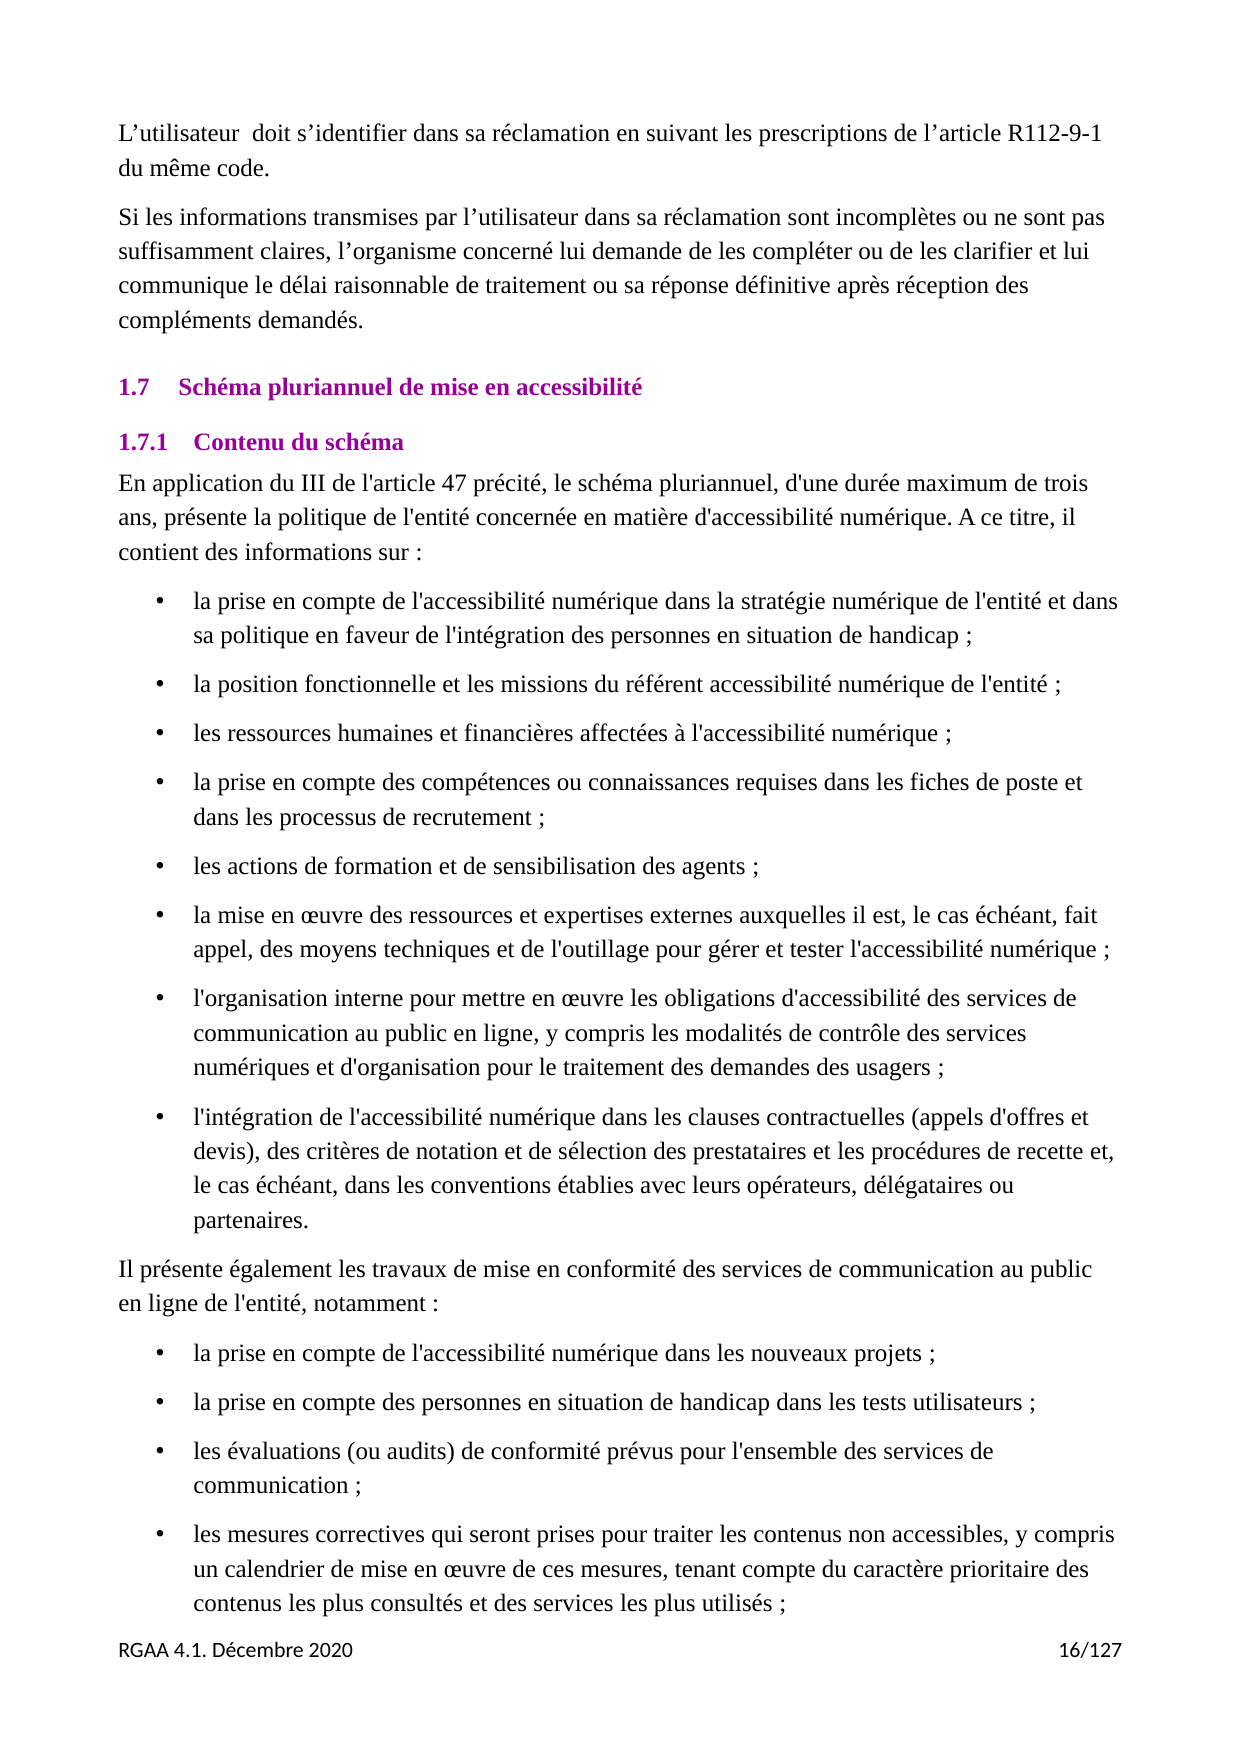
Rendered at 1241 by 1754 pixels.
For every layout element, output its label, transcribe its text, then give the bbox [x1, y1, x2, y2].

list la prise en compte des compétences ou connaissances requises dans les fiches de poste et dans les processus de recrutement ; [156, 767, 1122, 831]
list la position fonctionnelle et les missions du référent accessibilité numérique de l'entité ; [156, 669, 1122, 698]
list la prise en compte de l'accessibilité numérique dans la stratégie numérique de l'entité et dans sa politique en faveur de l'intégration des personnes en situation de handicap ; [156, 586, 1122, 649]
text L’utilisateur doit s’identifier dans sa réclamation en suivant les prescriptions de l’article R112-9-1 du même code. [118, 118, 1122, 181]
list les évaluations (ou audits) de conformité prévus pour l'ensemble des services de communication ; [156, 1436, 1122, 1499]
list les mesures correctives qui seront prises pour traiter les contenus non accessibles, y compris un calendrier de mise en œuvre de ces mesures, tenant compte du caractère prioritaire des contenus les plus consultés et des services les plus utilisés ; [156, 1519, 1122, 1617]
list la mise en œuvre des ressources et expertises externes auxquelles il est, le cas échéant, fait appel, des moyens techniques et de l'outillage pour gérer et tester l'accessibilité numérique ; [156, 900, 1122, 963]
text En application du III de l'article 47 précité, le schéma pluriannuel, d'une durée maximum de trois ans, présente la politique de l'entité concernée en matière d'accessibilité numérique. A ce titre, il contient des informations sur : [118, 468, 1122, 565]
subtitle Schéma pluriannuel de mise en accessibilité [118, 372, 1122, 401]
list la prise en compte de l'accessibilité numérique dans les nouveaux projets ; [156, 1338, 1122, 1366]
text Si les informations transmises par l’utilisateur dans sa réclamation sont incomplètes ou ne sont pas suffisamment claires, l’organisme concerné lui demande de les compléter ou de les clarifier et lui communique le délai raisonnable de traitement ou sa réponse définitive après réception des compléments demandés. [118, 202, 1122, 334]
text Il présente également les travaux de mise en conformité des services de communication au public en ligne de l'entité, notamment : [118, 1254, 1122, 1317]
list la prise en compte des personnes en situation de handicap dans les tests utilisateurs ; [156, 1387, 1122, 1415]
list l'organisation interne pour mettre en œuvre les obligations d'accessibilité des services de communication au public en ligne, y compris les modalités de contrôle des services numériques et d'organisation pour le traitement des demandes des usagers ; [156, 983, 1122, 1081]
subtitle Contenu du schéma [118, 427, 1122, 456]
list les actions de formation et de sensibilisation des agents ; [156, 851, 1122, 880]
list l'intégration de l'accessibilité numérique dans les clauses contractuelles (appels d'offres et devis), des critères de notation et de sélection des prestataires et les procédures de recette et, le cas échéant, dans les conventions établies avec leurs opérateurs, délégataires ou partenaires. [156, 1102, 1122, 1234]
list les ressources humaines et financières affectées à l'accessibilité numérique ; [156, 718, 1122, 747]
